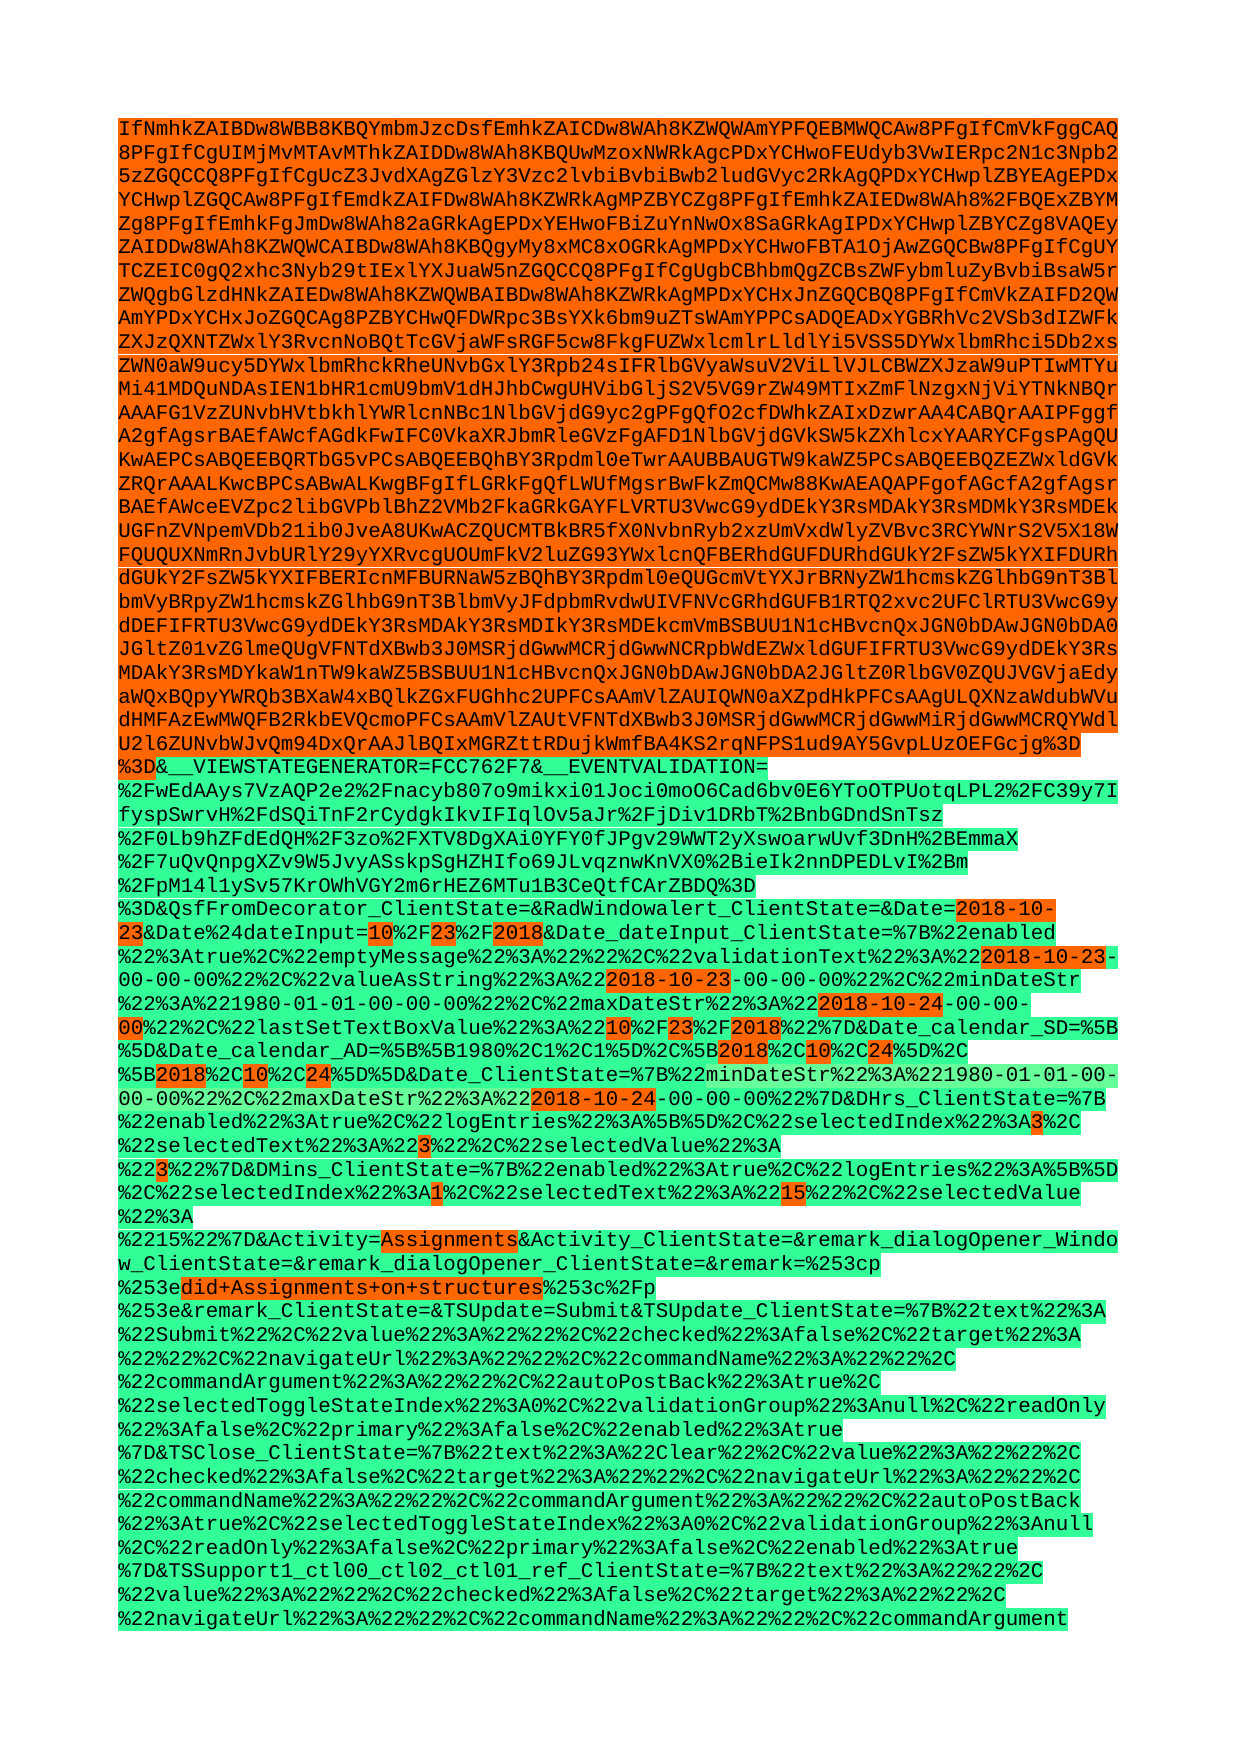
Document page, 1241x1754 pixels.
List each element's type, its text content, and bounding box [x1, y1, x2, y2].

text IfNmhkZAIBDw8WBB8KBQYmbmJzcDsfEmhkZAICDw8WAh8KZWQWAmYPFQEBMWQCAw8PFgIfCmVkFggCAQ8PFgIfCgUIMjMvMTAvMThkZAIDDw8WAh8KBQUwMzoxNWRkAgcPDxYCHwoFEUdyb3VwIERpc2N1c3Npb25zZGQCCQ8PFgIfCgUcZ3JvdXAgZGlzY3Vzc2lvbiBvbiBwb2ludGVyc2RkAgQPDxYCHwplZBYEAgEPDxYCHwplZGQCAw8PFgIfEmdkZAIFDw8WAh8KZWRkAgMPZBYCZg8PFgIfEmhkZAIEDw8WAh8%2FBQExZBYMZg8PFgIfEmhkFgJmDw8WAh82aGRkAgEPDxYEHwoFBiZuYnNwOx8SaGRkAgIPDxYCHwplZBYCZg8VAQEyZAIDDw8WAh8KZWQWCAIBDw8WAh8KBQgyMy8xMC8xOGRkAgMPDxYCHwoFBTA1OjAwZGQCBw8PFgIfCgUYTCZEIC0gQ2xhc3Nyb29tIExlYXJuaW5nZGQCCQ8PFgIfCgUgbCBhbmQgZCBsZWFybmluZyBvbiBsaW5rZWQgbGlzdHNkZAIEDw8WAh8KZWQWBAIBDw8WAh8KZWRkAgMPDxYCHxJnZGQCBQ8PFgIfCmVkZAIFD2QWAmYPDxYCHxJoZGQCAg8PZBYCHwQFDWRpc3BsYXk6bm9uZTsWAmYPPCsADQEADxYGBRhVc2VSb3dIZWFkZXJzQXNTZWxlY3RvcnNoBQtTcGVjaWFsRGF5cw8FkgFUZWxlcmlrLldlYi5VSS5DYWxlbmRhci5Db2xsZWN0aW9ucy5DYWxlbmRhckRheUNvbGxlY3Rpb24sIFRlbGVyaWsuV2ViLlVJLCBWZXJzaW9uPTIwMTYuMi41MDQuNDAsIEN1bHR1cmU9bmV1dHJhbCwgUHVibGljS2V5VG9rZW49MTIxZmFlNzgxNjViYTNkNBQrAAAFG1VzZUNvbHVtbkhlYWRlcnNBc1NlbGVjdG9yc2gPFgQfO2cfDWhkZAIxDzwrAA4CABQrAAIPFggfA2gfAgsrBAEfAWcfAGdkFwIFC0VkaXRJbmRleGVzFgAFD1NlbGVjdGVkSW5kZXhlcxYAARYCFgsPAgQUKwAEPCsABQEEBQRTbG5vPCsABQEEBQhBY3Rpdml0eTwrAAUBBAUGTW9kaWZ5PCsABQEEBQZEZWxldGVkZRQrAAALKwcBPCsABwALKwgBFgIfLGRkFgQfLWUfMgsrBwFkZmQCMw88KwAEAQAPFgofAGcfA2gfAgsrBAEfAWceEVZpc2libGVPblBhZ2VMb2FkaGRkGAYFLVRTU3VwcG9ydDEkY3RsMDAkY3RsMDMkY3RsMDEkUGFnZVNpemVDb21ib0JveA8UKwACZQUCMTBkBR5fX0NvbnRyb2xzUmVxdWlyZVBvc3RCYWNrS2V5X18WFQUQUXNmRnJvbURlY29yYXRvcgUOUmFkV2luZG93YWxlcnQFBERhdGUFDURhdGUkY2FsZW5kYXIFDURhdGUkY2FsZW5kYXIFBERIcnMFBURNaW5zBQhBY3Rpdml0eQUGcmVtYXJrBRNyZW1hcmskZGlhbG9nT3BlbmVyBRpyZW1hcmskZGlhbG9nT3BlbmVyJFdpbmRvdwUIVFNVcGRhdGUFB1RTQ2xvc2UFClRTU3VwcG9ydDEFIFRTU3VwcG9ydDEkY3RsMDAkY3RsMDIkY3RsMDEkcmVmBSBUU1N1cHBvcnQxJGN0bDAwJGN0bDA0JGltZ01vZGlmeQUgVFNTdXBwb3J0MSRjdGwwMCRjdGwwNCRpbWdEZWxldGUFIFRTU3VwcG9ydDEkY3RsMDAkY3RsMDYkaW1nTW9kaWZ5BSBUU1N1cHBvcnQxJGN0bDAwJGN0bDA2JGltZ0RlbGV0ZQUJVGVjaEdyaWQxBQpyYWRQb3BXaW4xBQlkZGxFUGhhc2UPFCsAAmVlZAUIQWN0aXZpdHkPFCsAAgULQXNzaWdubWVudHMFAzEwMWQFB2RkbEVQcmoPFCsAAmVlZAUtVFNTdXBwb3J0MSRjdGwwMCRjdGwwMiRjdGwwMCRQYWdlU2l6ZUNvbWJvQm94DxQrAAJlBQIxMGRZttRDujkWmfBA4KS2rqNFPS1ud9AY5GvpLUzOEFGcjg%3D%3D&__VIEWSTATEGENERATOR=FCC762F7&__EVENTVALIDATION=%2FwEdAAys7VzAQP2e2%2Fnacyb807o9mikxi01Joci0moO6Cad6bv0E6YToOTPUotqLPL2%2FC39y7IfyspSwrvH%2FdSQiTnF2rCydgkIkvIFIqlOv5aJr%2FjDiv1DRbT%2BnbGDndSnTsz%2F0Lb9hZFdEdQH%2F3zo%2FXTV8DgXAi0YFY0fJPgv29WWT2yXswoarwUvf3DnH%2BEmmaX%2F7uQvQnpgXZv9W5JvyASskpSgHZHIfo69JLvqznwKnVX0%2BieIk2nnDPEDLvI%2Bm%2FpM14l1ySv57KrOWhVGY2m6rHEZ6MTu1B3CeQtfCArZBDQ%3D%3D&QsfFromDecorator_ClientState=&RadWindowalert_ClientState=&Date=2018-10-23&Date%24dateInput=10%2F23%2F2018&Date_dateInput_ClientState=%7B%22enabled%22%3Atrue%2C%22emptyMessage%22%3A%22%22%2C%22validationText%22%3A%222018-10-23-00-00-00%22%2C%22valueAsString%22%3A%222018-10-23-00-00-00%22%2C%22minDateStr%22%3A%221980-01-01-00-00-00%22%2C%22maxDateStr%22%3A%222018-10-24-00-00-00%22%2C%22lastSetTextBoxValue%22%3A%2210%2F23%2F2018%22%7D&Date_calendar_SD=%5B%5D&Date_calendar_AD=%5B%5B1980%2C1%2C1%5D%2C%5B2018%2C10%2C24%5D%2C%5B2018%2C10%2C24%5D%5D&Date_ClientState=%7B%22minDateStr%22%3A%221980-01-01-00-00-00%22%2C%22maxDateStr%22%3A%222018-10-24-00-00-00%22%7D&DHrs_ClientState=%7B%22enabled%22%3Atrue%2C%22logEntries%22%3A%5B%5D%2C%22selectedIndex%22%3A3%2C%22selectedText%22%3A%223%22%2C%22selectedValue%22%3A%223%22%7D&DMins_ClientState=%7B%22enabled%22%3Atrue%2C%22logEntries%22%3A%5B%5D%2C%22selectedIndex%22%3A1%2C%22selectedText%22%3A%2215%22%2C%22selectedValue%22%3A%2215%22%7D&Activity=Assignments&Activity_ClientState=&remark_dialogOpener_Window_ClientState=&remark_dialogOpener_ClientState=&remark=%253cp%253edid+Assignments+on+structures%253c%2Fp%253e&remark_ClientState=&TSUpdate=Submit&TSUpdate_ClientState=%7B%22text%22%3A%22Submit%22%2C%22value%22%3A%22%22%2C%22checked%22%3Afalse%2C%22target%22%3A%22%22%2C%22navigateUrl%22%3A%22%22%2C%22commandName%22%3A%22%22%2C%22commandArgument%22%3A%22%22%2C%22autoPostBack%22%3Atrue%2C%22selectedToggleStateIndex%22%3A0%2C%22validationGroup%22%3Anull%2C%22readOnly%22%3Afalse%2C%22primary%22%3Afalse%2C%22enabled%22%3Atrue%7D&TSClose_ClientState=%7B%22text%22%3A%22Clear%22%2C%22value%22%3A%22%22%2C%22checked%22%3Afalse%2C%22target%22%3A%22%22%2C%22navigateUrl%22%3A%22%22%2C%22commandName%22%3A%22%22%2C%22commandArgument%22%3A%22%22%2C%22autoPostBack%22%3Atrue%2C%22selectedToggleStateIndex%22%3A0%2C%22validationGroup%22%3Anull%2C%22readOnly%22%3Afalse%2C%22primary%22%3Afalse%2C%22enabled%22%3Atrue%7D&TSSupport1_ctl00_ctl02_ctl01_ref_ClientState=%7B%22text%22%3A%22%22%2C%22value%22%3A%22%22%2C%22checked%22%3Afalse%2C%22target%22%3A%22%22%2C%22navigateUrl%22%3A%22%22%2C%22commandName%22%3A%22%22%2C%22commandArgument [118, 118, 1122, 1631]
